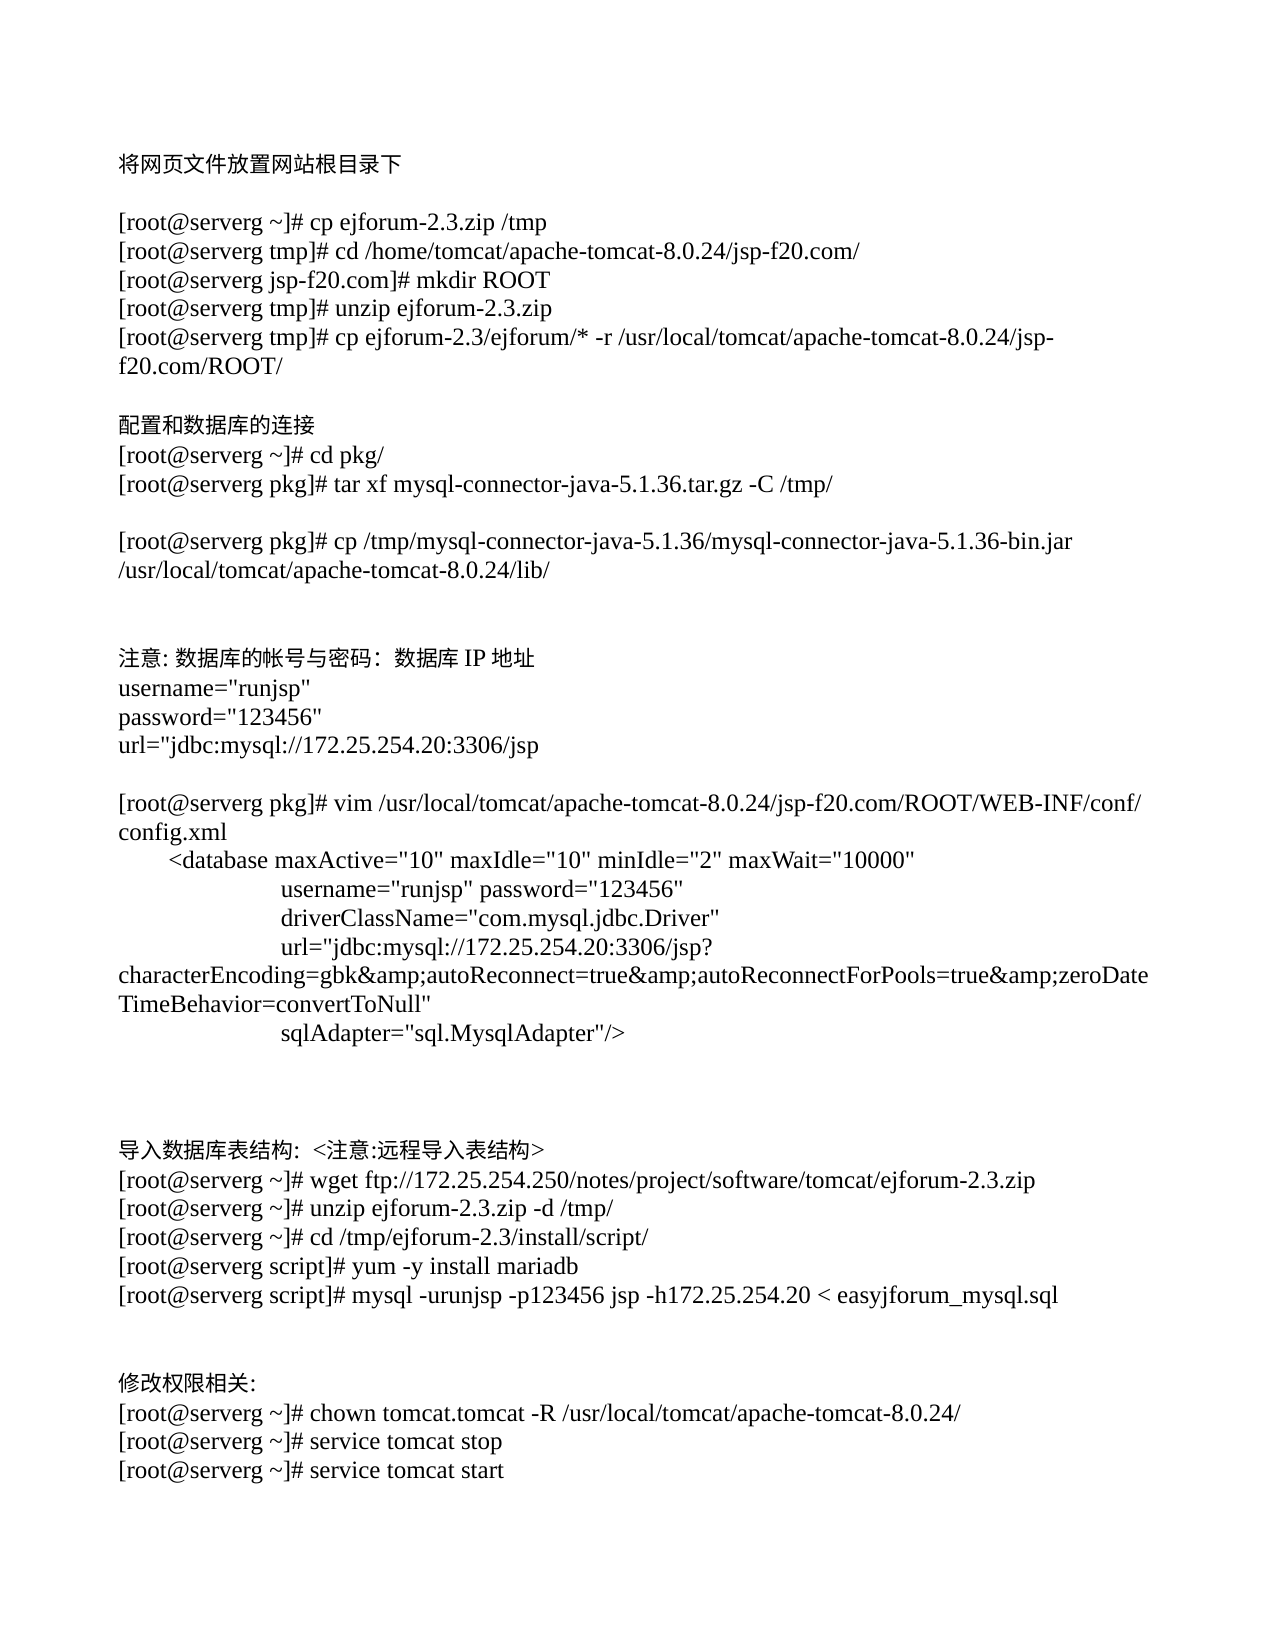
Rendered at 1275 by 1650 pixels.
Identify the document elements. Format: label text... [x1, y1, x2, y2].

text [root@serverg jsp-f20.com]# mkdir ROOT [118, 265, 1157, 293]
text sqlAdapter="sql.MysqlAdapter"/> [118, 1018, 1157, 1047]
text driverClassName="com.mysql.jdbc.Driver" [118, 903, 1157, 932]
text [root@serverg pkg]# tar xf mysql-connector-java-5.1.36.tar.gz -C /tmp/ [118, 469, 1157, 498]
text [root@serverg tmp]# unzip ejforum-2.3.zip [118, 293, 1157, 322]
text [root@serverg ~]# cp ejforum-2.3.zip /tmp [118, 207, 1157, 236]
text 将网页文件放置网站根目录下 [118, 147, 1157, 178]
text 修改权限相关: [118, 1366, 1157, 1398]
text [root@serverg tmp]# cd /home/tomcat/apache-tomcat-8.0.24/jsp-f20.com/ [118, 236, 1157, 265]
text [root@serverg pkg]# cp /tmp/mysql-connector-java-5.1.36/mysql-connector-java-5.1.36-bin.jar /usr/local/tomcat/apache-tomcat-8.0.24/lib/ [118, 526, 1157, 584]
text password="123456" [118, 702, 1157, 731]
text username="runjsp" password="123456" [118, 874, 1157, 903]
text [root@serverg ~]# wget ftp://172.25.254.250/notes/project/software/tomcat/ejforum-2.3.zip [118, 1165, 1157, 1193]
text url="jdbc:mysql://172.25.254.20:3306/jsp [118, 731, 1157, 759]
text [root@serverg ~]# service tomcat start [118, 1455, 1157, 1484]
text [root@serverg pkg]# vim /usr/local/tomcat/apache-tomcat-8.0.24/jsp-f20.com/ROOT/WEB-INF/conf/config.xml [118, 788, 1157, 846]
text [root@serverg ~]# cd /tmp/ejforum-2.3/install/script/ [118, 1222, 1157, 1251]
text 配置和数据库的连接 [118, 408, 1157, 440]
text 注意: 数据库的帐号与密码：数据库IP地址 [118, 641, 1157, 673]
text <database maxActive="10" maxIdle="10" minIdle="2" maxWait="10000" [118, 846, 1157, 874]
text [root@serverg ~]# unzip ejforum-2.3.zip -d /tmp/ [118, 1193, 1157, 1222]
text [root@serverg ~]# service tomcat stop [118, 1426, 1157, 1455]
text [root@serverg ~]# cd pkg/ [118, 440, 1157, 469]
text [root@serverg ~]# chown tomcat.tomcat -R /usr/local/tomcat/apache-tomcat-8.0.24/ [118, 1398, 1157, 1426]
text username="runjsp" [118, 673, 1157, 702]
text 导入数据库表结构: <注意:远程导入表结构> [118, 1133, 1157, 1165]
text [root@serverg script]# yum -y install mariadb [118, 1251, 1157, 1280]
text [root@serverg script]# mysql -urunjsp -p123456 jsp -h172.25.254.20 < easyjforum_mysql.sql [118, 1280, 1157, 1308]
text url="jdbc:mysql://172.25.254.20:3306/jsp?characterEncoding=gbk&amp;autoReconnect=true&amp;autoReconnectForPools=true&amp;zeroDateTimeBehavior=convertToNull" [118, 932, 1157, 1018]
text [root@serverg tmp]# cp ejforum-2.3/ejforum/* -r /usr/local/tomcat/apache-tomcat-8.0.24/jsp-f20.com/ROOT/ [118, 322, 1157, 380]
